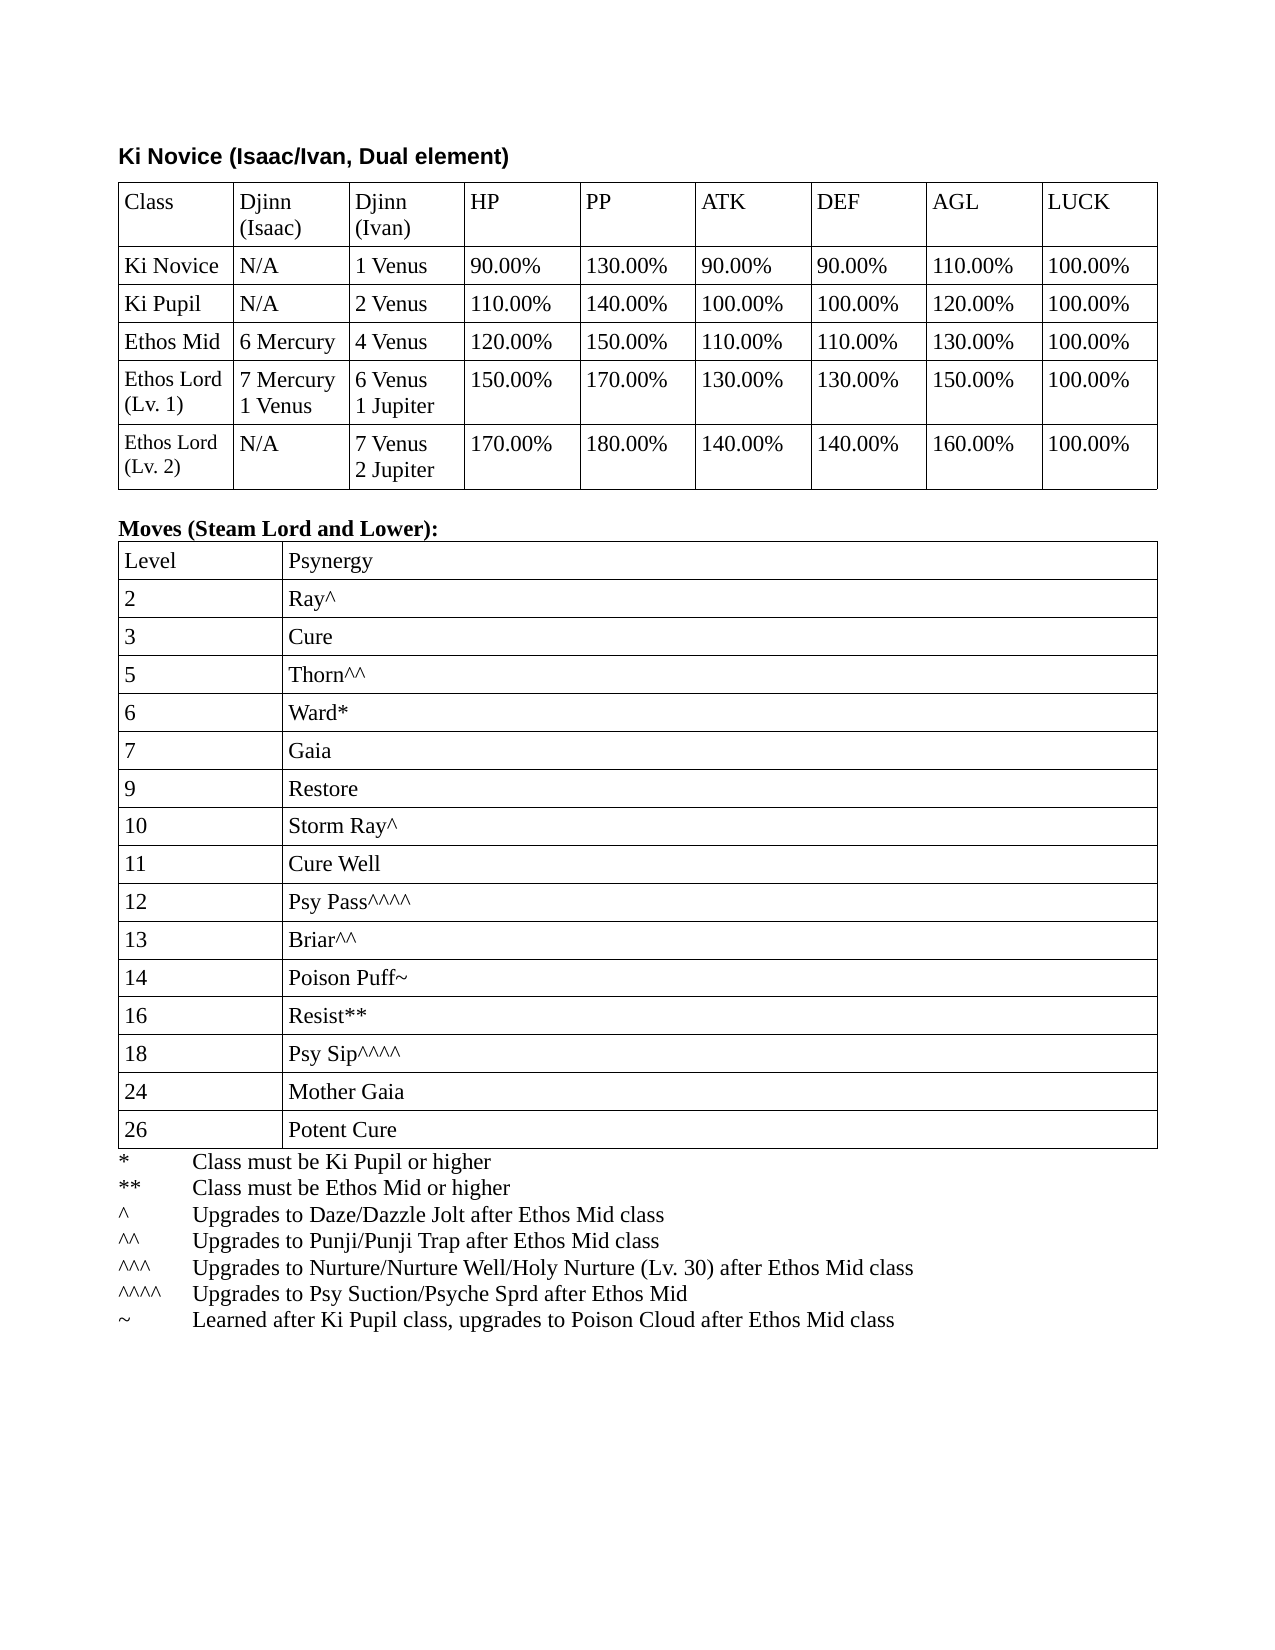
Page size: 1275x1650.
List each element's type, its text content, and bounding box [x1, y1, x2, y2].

table_header HP [465, 183, 580, 246]
table_cell 100.00% [696, 285, 811, 322]
table_cell Cure Well [283, 846, 1157, 883]
table_cell 160.00% [927, 425, 1042, 488]
text ^ Upgrades to Daze/Dazzle Jolt after Ethos Mid class [118, 1201, 1157, 1227]
table_cell Psy Pass^^^^ [283, 884, 1157, 921]
table_cell 110.00% [465, 285, 580, 322]
table_header LUCK [1043, 183, 1157, 246]
table_cell 100.00% [1043, 425, 1157, 488]
table_header Psynergy [283, 542, 1157, 579]
table_cell Ki Pupil [119, 285, 233, 322]
table_cell Psy Sip^^^^ [283, 1035, 1157, 1072]
table_cell 110.00% [812, 323, 926, 360]
table_cell Ethos Lord (Lv. 2) [119, 425, 233, 488]
table_cell 2 Venus [350, 285, 464, 322]
table_cell Ethos Mid [119, 323, 233, 360]
table_cell Poison Puff~ [283, 960, 1157, 996]
table_cell Cure [283, 618, 1157, 655]
table_header Level [119, 542, 282, 579]
table_cell 130.00% [696, 361, 811, 424]
table_header Class [119, 183, 233, 246]
table_cell 130.00% [927, 323, 1042, 360]
table_cell Potent Cure [283, 1111, 1157, 1148]
table_cell 150.00% [927, 361, 1042, 424]
table_cell Ray^ [283, 580, 1157, 617]
table_cell 100.00% [1043, 247, 1157, 284]
table_cell 110.00% [696, 323, 811, 360]
table_header Djinn (Ivan) [350, 183, 464, 246]
table_cell 9 [119, 770, 282, 807]
table_cell 6 Mercury [234, 323, 349, 360]
table_cell 7 Venus 2 Jupiter [350, 425, 464, 488]
text ** Class must be Ethos Mid or higher [118, 1174, 1157, 1201]
table_cell 180.00% [581, 425, 695, 488]
table_cell Ward* [283, 694, 1157, 731]
table_cell 14 [119, 960, 282, 996]
table_cell 7 [119, 732, 282, 769]
table_cell 2 [119, 580, 282, 617]
table_cell 120.00% [927, 285, 1042, 322]
table_cell 110.00% [927, 247, 1042, 284]
table_cell 100.00% [1043, 361, 1157, 424]
table_cell Ki Novice [119, 247, 233, 284]
table_header DEF [812, 183, 926, 246]
table_cell 1 Venus [350, 247, 464, 284]
table_cell 130.00% [812, 361, 926, 424]
table_cell 130.00% [581, 247, 695, 284]
table_cell 5 [119, 656, 282, 693]
table_cell 6 Venus 1 Jupiter [350, 361, 464, 424]
table_cell 26 [119, 1111, 282, 1148]
table_cell 7 Mercury 1 Venus [234, 361, 349, 424]
table_cell N/A [234, 285, 349, 322]
table_cell Mother Gaia [283, 1073, 1157, 1110]
table_cell 16 [119, 997, 282, 1034]
table_cell 120.00% [465, 323, 580, 360]
table_cell 24 [119, 1073, 282, 1110]
table_cell 90.00% [812, 247, 926, 284]
table_header PP [581, 183, 695, 246]
table_cell Gaia [283, 732, 1157, 769]
table_header ATK [696, 183, 811, 246]
table_cell 3 [119, 618, 282, 655]
table_cell 4 Venus [350, 323, 464, 360]
table_cell 11 [119, 846, 282, 883]
table_cell N/A [234, 425, 349, 488]
table_cell 18 [119, 1035, 282, 1072]
table_cell 100.00% [812, 285, 926, 322]
table_cell 150.00% [465, 361, 580, 424]
table_cell Restore [283, 770, 1157, 807]
table_cell 140.00% [812, 425, 926, 488]
text Moves (Steam Lord and Lower): [118, 515, 1157, 541]
table_cell 140.00% [696, 425, 811, 488]
table_cell Briar^^ [283, 922, 1157, 958]
table_cell 170.00% [465, 425, 580, 488]
text * Class must be Ki Pupil or higher [118, 1149, 1157, 1174]
text ~ Learned after Ki Pupil class, upgrades to Poison Cloud after Ethos Mid class [118, 1306, 1157, 1333]
text ^^^ Upgrades to Nurture/Nurture Well/Holy Nurture (Lv. 30) after Ethos Mid class [118, 1253, 1157, 1280]
table_cell 140.00% [581, 285, 695, 322]
text ^^^^ Upgrades to Psy Suction/Psyche Sprd after Ethos Mid [118, 1280, 1157, 1306]
text ^^ Upgrades to Punji/Punji Trap after Ethos Mid class [118, 1227, 1157, 1253]
table_cell Ethos Lord (Lv. 1) [119, 361, 233, 424]
table_cell Thorn^^ [283, 656, 1157, 693]
subtitle Ki Novice (Isaac/Ivan, Dual element) [118, 143, 1157, 169]
table_cell 12 [119, 884, 282, 921]
table_cell 100.00% [1043, 285, 1157, 322]
table_cell 13 [119, 922, 282, 958]
table_header Djinn (Isaac) [234, 183, 349, 246]
table_cell 170.00% [581, 361, 695, 424]
table_cell 6 [119, 694, 282, 731]
table_cell 90.00% [465, 247, 580, 284]
table_cell Storm Ray^ [283, 808, 1157, 845]
table_cell N/A [234, 247, 349, 284]
table_cell 150.00% [581, 323, 695, 360]
table_cell Resist** [283, 997, 1157, 1034]
table_cell 10 [119, 808, 282, 845]
table_header AGL [927, 183, 1042, 246]
table_cell 90.00% [696, 247, 811, 284]
table_cell 100.00% [1043, 323, 1157, 360]
